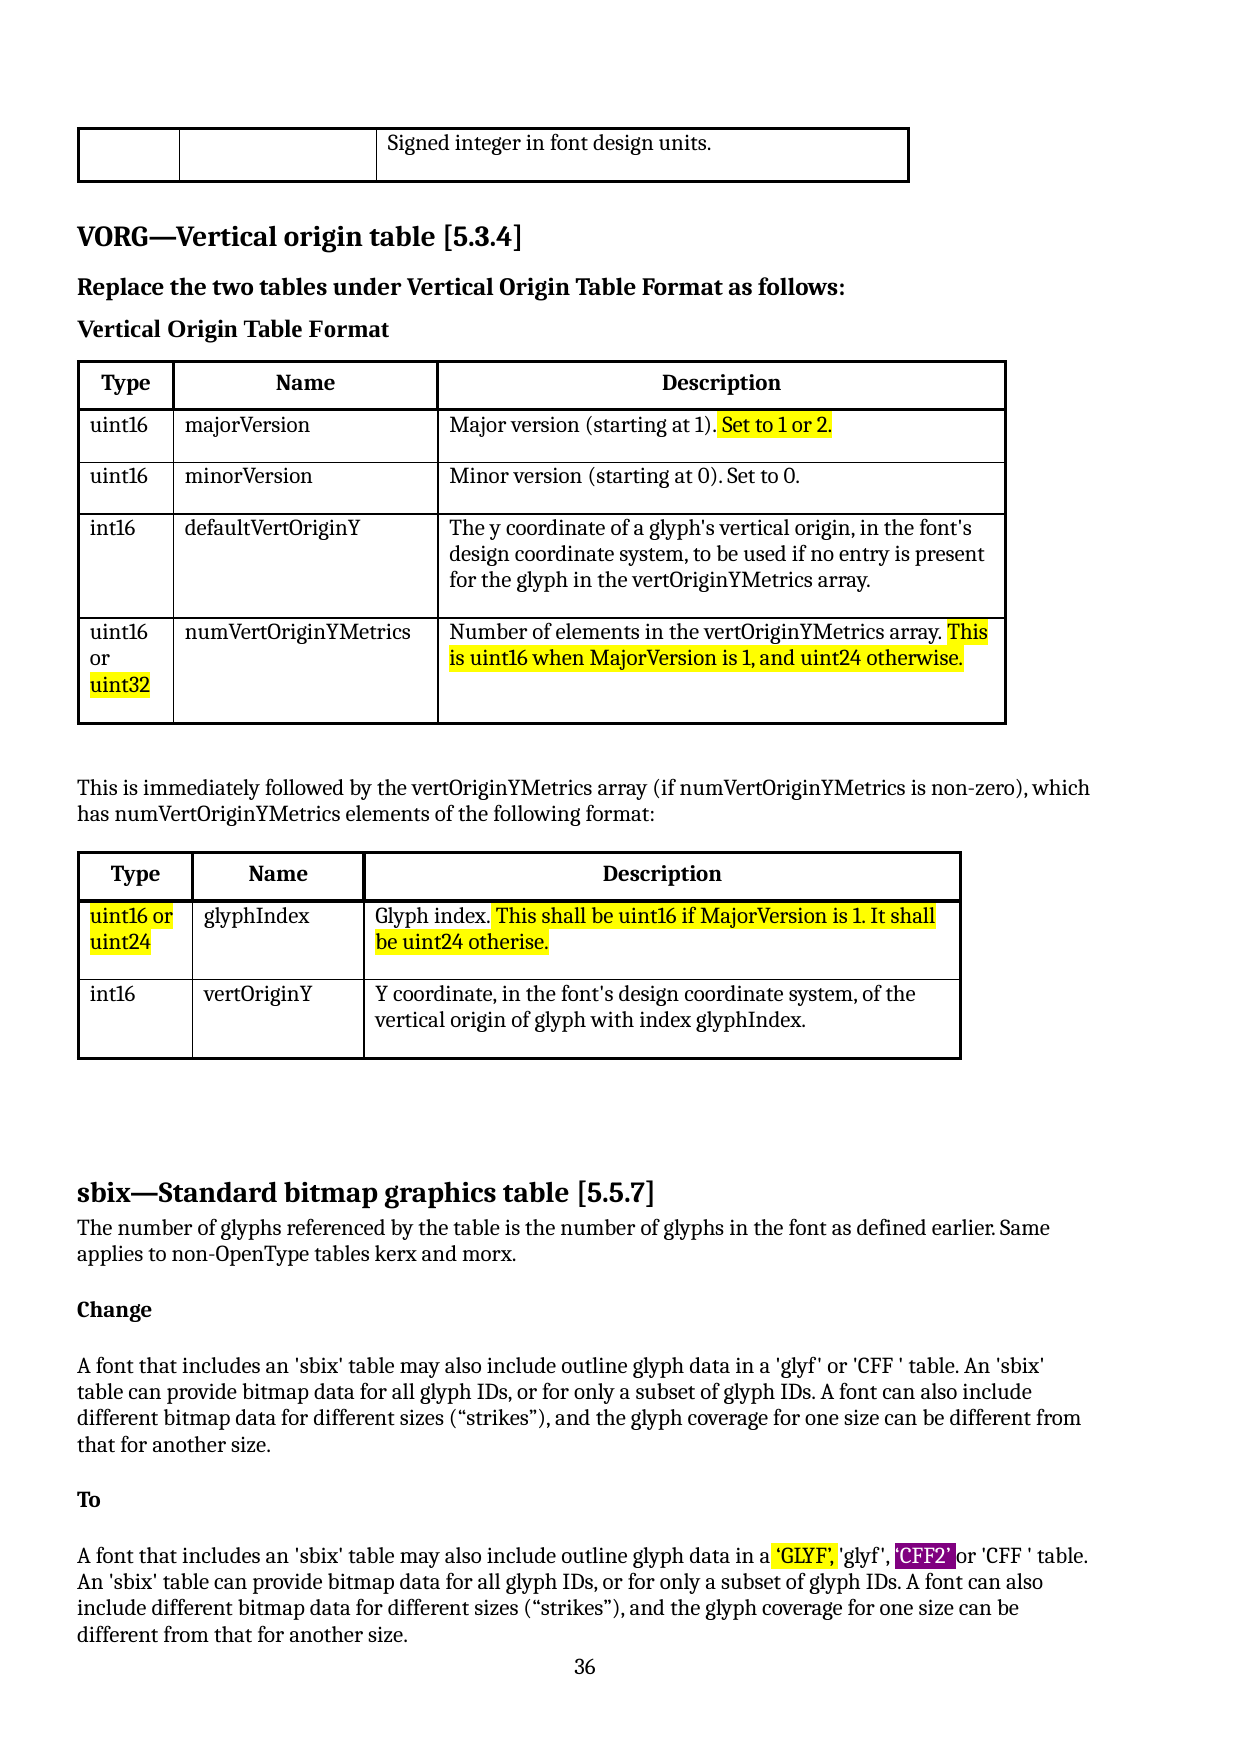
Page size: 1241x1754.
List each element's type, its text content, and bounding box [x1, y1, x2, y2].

text A font that includes an 'sbix' table may also include outline glyph data in a ‘GLYF’, 'glyf', ‘CFF2’ or 'CFF ' table. An 'sbix' table can provide bitmap data for all glyph IDs, or for only a subset of glyph IDs. A font can also include different bitmap data for different sizes (“strikes”), and the glyph coverage for one size can be different from that for another size. [77, 1542, 1093, 1648]
table_cell Number of elements in the vertOriginYMetrics array. This is uint16 when MajorVersion is 1, and uint24 otherwise. [439, 619, 1004, 722]
table_cell int16 [80, 515, 173, 617]
table_cell The y coordinate of a glyph's vertical origin, in the font's design coordinate system, to be used if no entry is present for the glyph in the vertOriginYMetrics array. [439, 515, 1004, 617]
table_cell vertOriginY [193, 980, 363, 1057]
table_cell Minor version (starting at 0). Set to 0. [439, 463, 1004, 513]
text Vertical Origin Table Format [77, 314, 1093, 343]
table_header Description [439, 363, 1004, 408]
table_cell uint16 or uint24 [80, 903, 192, 979]
table_header Type [80, 363, 172, 408]
table_header Name [194, 854, 362, 899]
subtitle VORG—Vertical origin table [5.3.4] [77, 220, 1093, 254]
subtitle sbix—Standard bitmap graphics table [5.5.7] [77, 1176, 1093, 1209]
table_cell Y coordinate, in the font's design coordinate system, of the vertical origin of glyph with index glyphIndex. [365, 980, 959, 1057]
text To [77, 1487, 1093, 1513]
text Change [77, 1297, 1093, 1323]
table_header Name [175, 363, 436, 408]
table_cell int16 [80, 980, 192, 1057]
table_cell glyphIndex [193, 903, 363, 979]
table_cell majorVersion [174, 411, 437, 461]
text The number of glyphs referenced by the table is the number of glyphs in the font as defined earlier. Same applies to non-OpenType tables kerx and morx. [77, 1214, 1093, 1267]
table_cell uint16 [80, 411, 173, 461]
table_cell [80, 130, 179, 180]
table_cell uint16 or uint32 [80, 619, 173, 722]
table_cell uint16 [80, 463, 173, 513]
text A font that includes an 'sbix' table may also include outline glyph data in a 'glyf' or 'CFF ' table. An 'sbix' table can provide bitmap data for all glyph IDs, or for only a subset of glyph IDs. A font can also include different bitmap data for different sizes (“strikes”), and the glyph coverage for one size can be different from that for another size. [77, 1352, 1093, 1458]
table_cell defaultVertOriginY [174, 515, 437, 617]
table_cell [180, 130, 376, 180]
table_cell Signed integer in font design units. [377, 130, 907, 180]
table_header Description [366, 854, 959, 899]
table_header Type [80, 854, 191, 899]
subtitle Replace the two tables under Vertical Origin Table Format as follows: [77, 273, 1093, 302]
table_cell Major version (starting at 1). Set to 1 or 2. [439, 411, 1004, 461]
table_cell Glyph index. This shall be uint16 if MajorVersion is 1. It shall be uint24 otherise. [365, 903, 959, 979]
table_cell minorVersion [174, 463, 437, 513]
text This is immediately followed by the vertOriginYMetrics array (if numVertOriginYMetrics is non-zero), which has numVertOriginYMetrics elements of the following format: [77, 775, 1093, 827]
table_cell numVertOriginYMetrics [174, 619, 437, 722]
